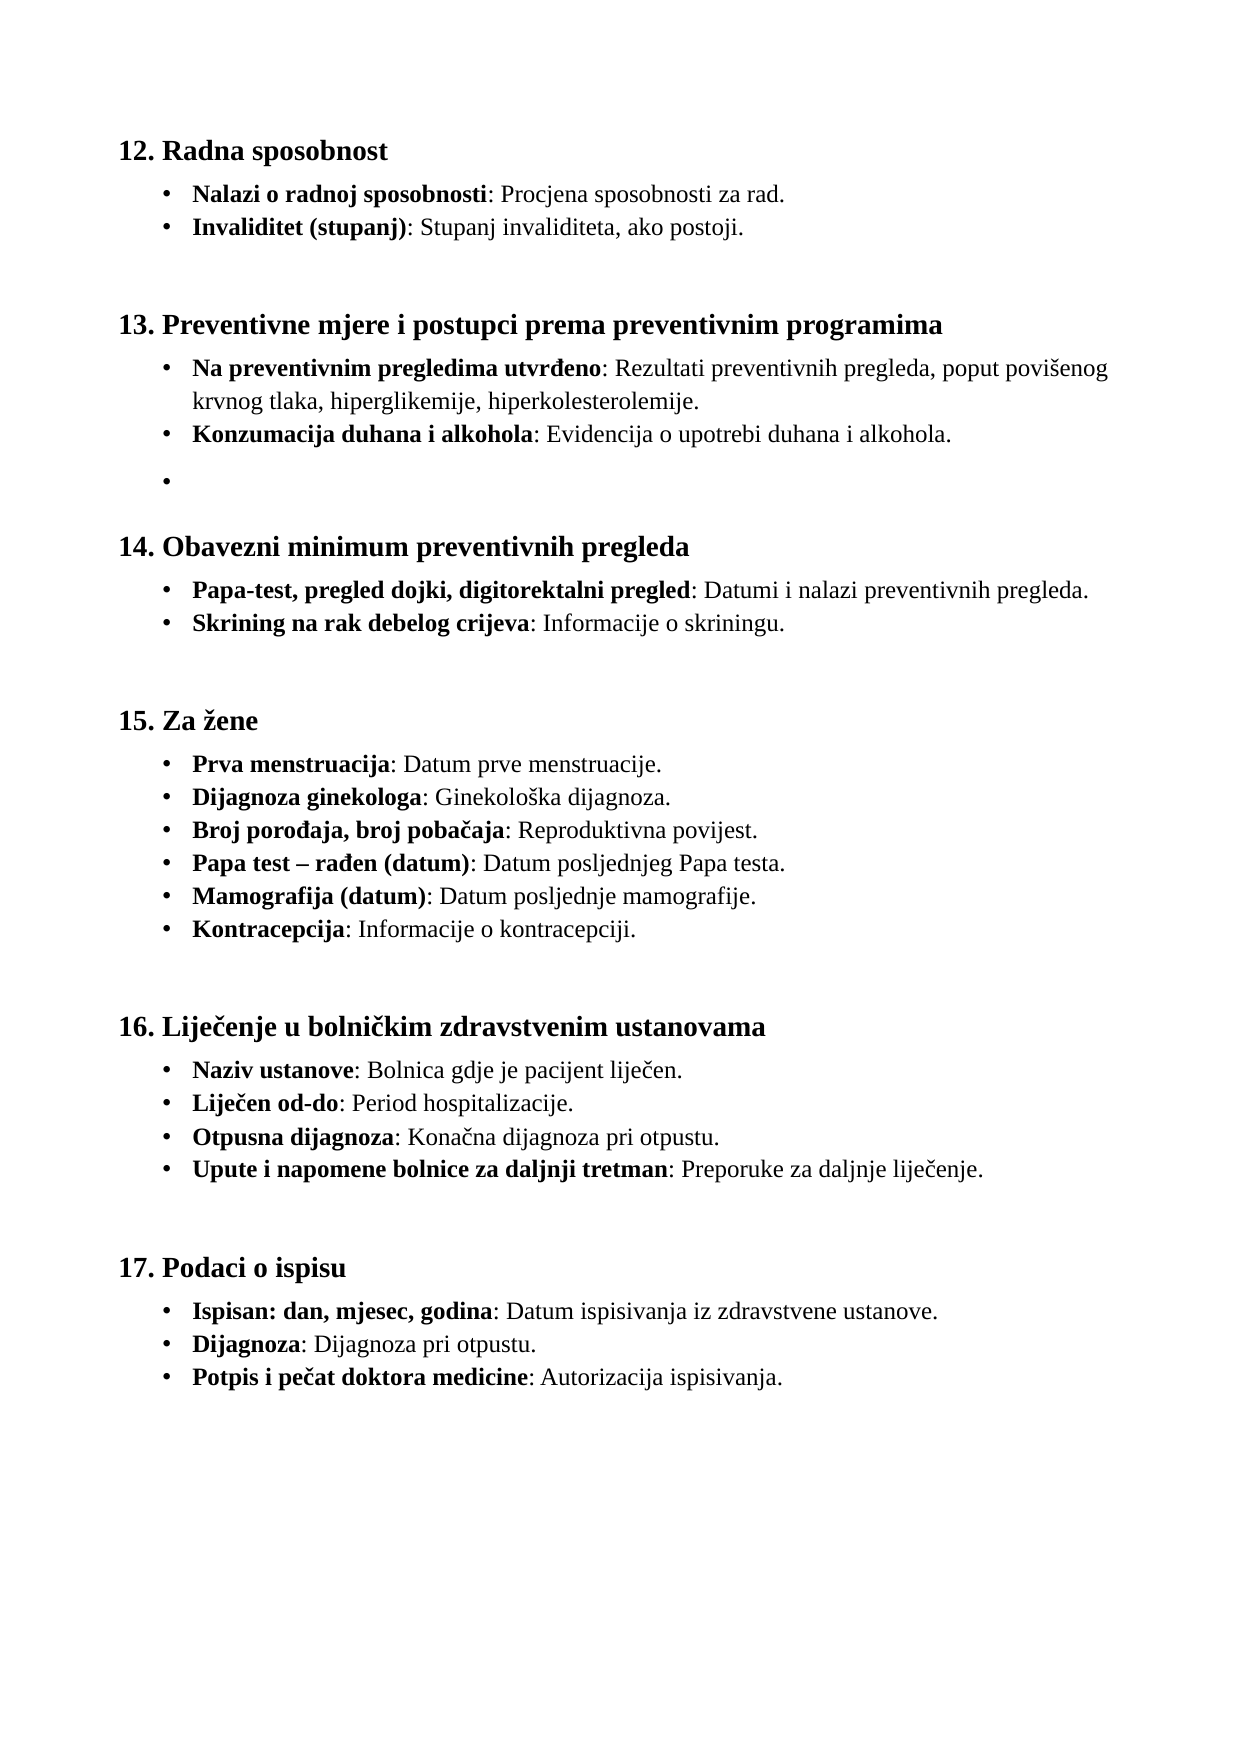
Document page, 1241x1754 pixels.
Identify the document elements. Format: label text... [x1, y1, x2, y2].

list Upute i napomene bolnice za daljnji tretman: Preporuke za daljnje liječenje. [162, 1154, 1122, 1216]
subtitle 13. Preventivne mjere i postupci prema preventivnim programima [118, 307, 1122, 341]
list Broj porođaja, broj pobačaja: Reproduktivna povijest. [162, 815, 1122, 844]
list Papa-test, pregled dojki, digitorektalni pregled: Datumi i nalazi preventivnih pregleda. [162, 575, 1122, 604]
list Liječen od-do: Period hospitalizacije. [162, 1088, 1122, 1117]
list Konzumacija duhana i alkohola: Evidencija o upotrebi duhana i alkohola. [162, 419, 1122, 448]
list Ispisan: dan, mjesec, godina: Datum ispisivanja iz zdravstvene ustanove. [162, 1296, 1122, 1324]
list Nalazi o radnoj sposobnosti: Procjena sposobnosti za rad. [162, 179, 1122, 207]
list Papa test – rađen (datum): Datum posljednjeg Papa testa. [162, 848, 1122, 877]
subtitle 15. Za žene [118, 703, 1122, 737]
list Prva menstruacija: Datum prve menstruacije. [162, 749, 1122, 778]
list Kontracepcija: Informacije o kontracepciji. [162, 914, 1122, 976]
subtitle 14. Obavezni minimum preventivnih pregleda [118, 529, 1122, 562]
list Na preventivnim pregledima utvrđeno: Rezultati preventivnih pregleda, poput povišenog krvnog tlaka, hiperglikemije, hiperkolesterolemije. [162, 353, 1122, 415]
subtitle 16. Liječenje u bolničkim zdravstvenim ustanovama [118, 1009, 1122, 1043]
list Dijagnoza: Dijagnoza pri otpustu. [162, 1329, 1122, 1358]
list Naziv ustanove: Bolnica gdje je pacijent liječen. [162, 1056, 1122, 1084]
list Skrining na rak debelog crijeva: Informacije o skriningu. [162, 608, 1122, 670]
subtitle 12. Radna sposobnost [118, 133, 1122, 166]
list Otpusna dijagnoza: Konačna dijagnoza pri otpustu. [162, 1122, 1122, 1150]
subtitle 17. Podaci o ispisu [118, 1250, 1122, 1283]
list Dijagnoza ginekologa: Ginekološka dijagnoza. [162, 782, 1122, 811]
list Mamografija (datum): Datum posljednje mamografije. [162, 881, 1122, 910]
list Invaliditet (stupanj): Stupanj invaliditeta, ako postoji. [162, 212, 1122, 273]
list Potpis i pečat doktora medicine: Autorizacija ispisivanja. [162, 1362, 1122, 1391]
